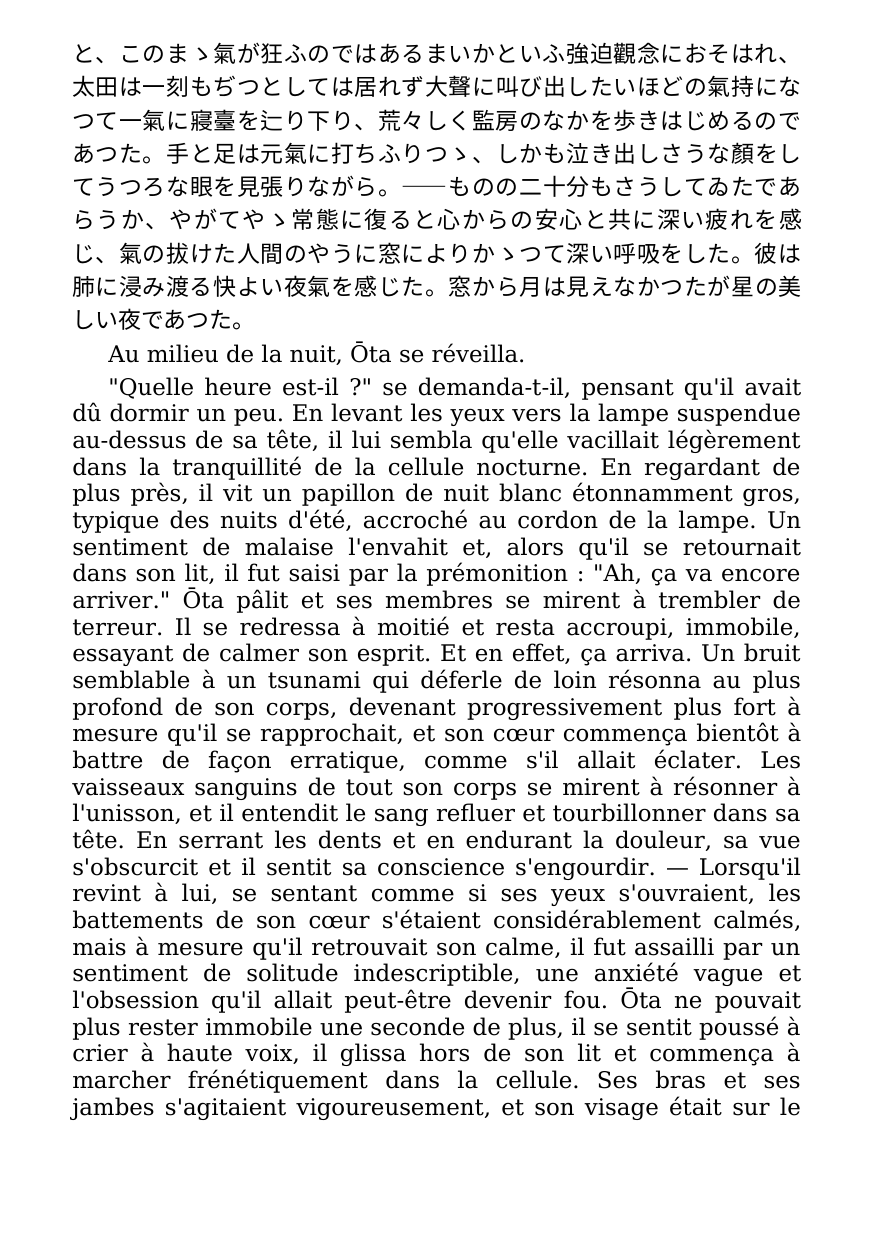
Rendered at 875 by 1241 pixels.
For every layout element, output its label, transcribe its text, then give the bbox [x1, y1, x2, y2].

text と、このまゝ氣が狂ふのではあるまいかといふ強迫觀念におそはれ、太田は一刻もぢつとしては居れず大聲に叫び出したいほどの氣持になつて一氣に寢臺を辷り下り、荒々しく監房のなかを歩きはじめるのであつた。手と足は元氣に打ちふりつゝ、しかも泣き出しさうな顏をしてうつろな眼を見張りながら。――ものの二十分もさうしてゐたであらうか、やがてやゝ常態に復ると心からの安心と共に深い疲れを感じ、氣の拔けた人間のやうに窓によりかゝつて深い呼吸をした。彼は肺に浸み渡る快よい夜氣を感じた。窓から月は見えなかつたが星の美しい夜であつた。 [72, 36, 802, 335]
text Au milieu de la nuit, Ōta se réveilla. [72, 341, 802, 368]
text "Quelle heure est-il ?" se demanda-t-il, pensant qu'il avait dû dormir un peu. En levant les yeux vers la lampe suspendue au-dessus de sa tête, il lui sembla qu'elle vacillait légèrement dans la tranquillité de la cellule nocturne. En regardant de plus près, il vit un papillon de nuit blanc étonnamment gros, typique des nuits d'été, accroché au cordon de la lampe. Un sentiment de malaise l'envahit et, alors qu'il se retournait dans son lit, il fut saisi par la prémonition : "Ah, ça va encore arriver." Ōta pâlit et ses membres se mirent à trembler de terreur. Il se redressa à moitié et resta accroupi, immobile, essayant de calmer son esprit. Et en effet, ça arriva. Un bruit semblable à un tsunami qui déferle de loin résonna au plus profond de son corps, devenant progressivement plus fort à mesure qu'il se rapprochait, et son cœur commença bientôt à battre de façon erratique, comme s'il allait éclater. Les vaisseaux sanguins de tout son corps se mirent à résonner à l'unisson, et il entendit le sang refluer et tourbillonner dans sa tête. En serrant les dents et en endurant la douleur, sa vue s'obscurcit et il sentit sa conscience s'engourdir. — Lorsqu'il revint à lui, se sentant comme si ses yeux s'ouvraient, les battements de son cœur s'étaient considérablement calmés, mais à mesure qu'il retrouvait son calme, il fut assailli par un sentiment de solitude indescriptible, une anxiété vague et l'obsession qu'il allait peut-être devenir fou. Ōta ne pouvait plus rester immobile une seconde de plus, il se sentit poussé à crier à haute voix, il glissa hors de son lit et commença à marcher frénétiquement dans la cellule. Ses bras et ses jambes s'agitaient vigoureusement, et son visage était sur le [72, 374, 802, 1120]
